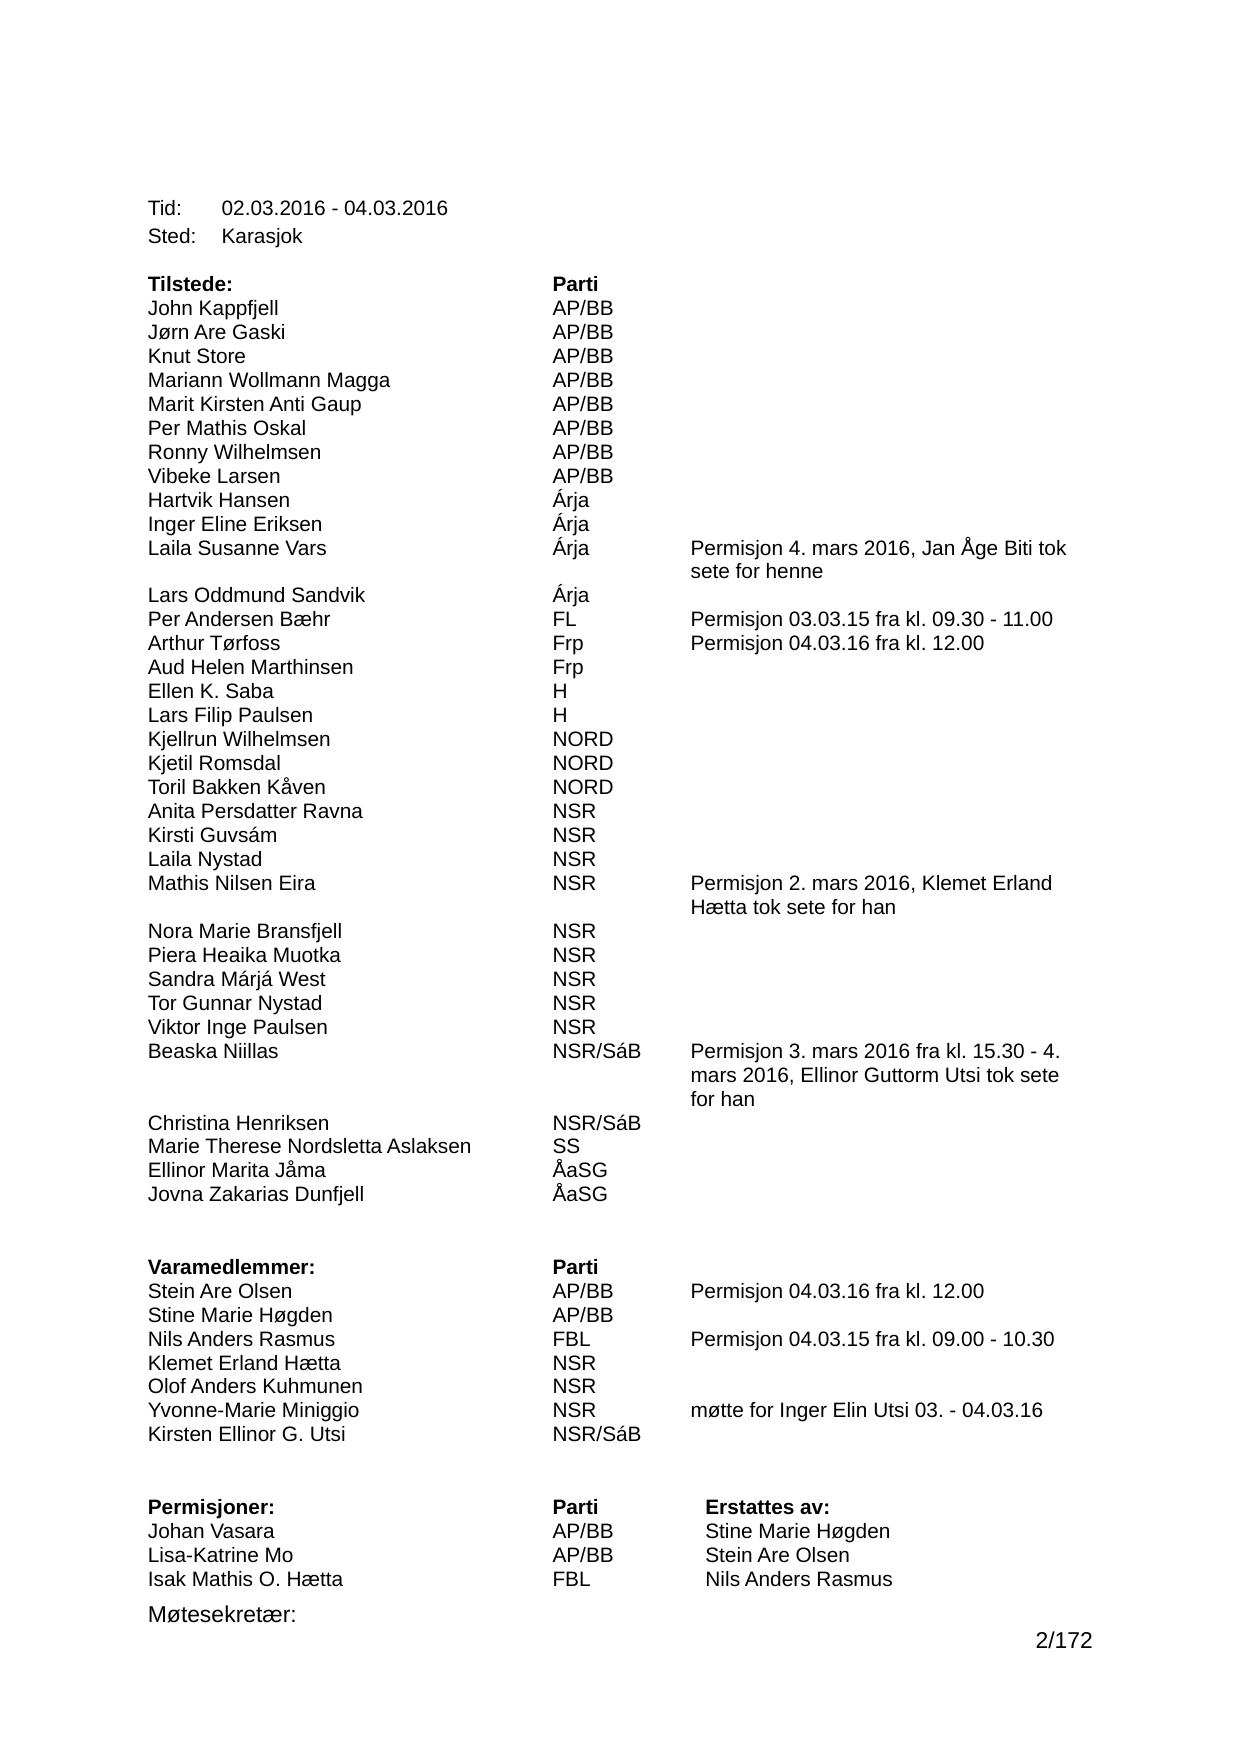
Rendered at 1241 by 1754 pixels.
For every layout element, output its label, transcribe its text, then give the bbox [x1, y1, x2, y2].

table_cell NSR [541, 1398, 679, 1422]
table_cell FL [541, 607, 679, 631]
table_cell Viktor Inge Paulsen [136, 1015, 541, 1038]
table_cell Marie Therese Nordsletta Aslaksen [136, 1134, 541, 1158]
table_cell Anita Persdatter Ravna [136, 799, 541, 823]
table_cell [679, 488, 1093, 511]
table_cell NSR [541, 967, 679, 991]
table_cell Vibeke Larsen [136, 464, 541, 487]
table_cell [679, 751, 1093, 775]
table_cell H [541, 679, 679, 703]
table_cell Per Andersen Bæhr [136, 607, 541, 631]
table_header Parti [541, 1495, 694, 1518]
table_cell Laila Nystad [136, 847, 541, 871]
table_cell [679, 943, 1093, 967]
table_cell [679, 392, 1093, 416]
table_cell Sandra Márjá West [136, 967, 541, 991]
table_cell NSR [541, 919, 679, 943]
table_cell Klemet Erland Hætta [136, 1350, 541, 1374]
table_cell AP/BB [541, 464, 679, 487]
table_header Parti [541, 272, 679, 296]
table_cell H [541, 703, 679, 727]
table_cell Ellinor Marita Jåma [136, 1158, 541, 1182]
table_cell Nora Marie Bransfjell [136, 919, 541, 943]
table_cell AP/BB [541, 296, 679, 320]
table_cell Frp [541, 655, 679, 679]
table_cell Frp [541, 631, 679, 655]
table_cell [679, 1350, 1093, 1374]
table_cell Hartvik Hansen [136, 488, 541, 511]
table_cell Kirsti Guvsám [136, 823, 541, 847]
table_cell [1004, 1566, 1093, 1590]
table_cell John Kappfjell [136, 296, 541, 320]
table_cell NORD [541, 751, 679, 775]
table_cell Marit Kirsten Anti Gaup [136, 392, 541, 416]
table_cell AP/BB [541, 344, 679, 368]
table_cell ÅaSG [541, 1158, 679, 1182]
table_cell NSR/SáB [541, 1110, 679, 1134]
table_cell Piera Heaika Muotka [136, 943, 541, 967]
table_cell [679, 1134, 1093, 1158]
table_cell [679, 655, 1093, 679]
table_cell NSR [541, 871, 679, 919]
table_cell Árja [541, 535, 679, 583]
text Tid: 02.03.2016 - 04.03.2016 Sted: Karasjok [148, 196, 1093, 247]
table_cell NSR/SáB [541, 1422, 679, 1446]
table_cell [1004, 1519, 1093, 1542]
table_cell Lisa-Katrine Mo [136, 1543, 541, 1566]
table_cell [679, 1110, 1093, 1134]
table_cell Olof Anders Kuhmunen [136, 1374, 541, 1398]
table_cell Beaska Niillas [136, 1039, 541, 1110]
table_cell NORD [541, 727, 679, 751]
table_cell Arthur Tørfoss [136, 631, 541, 655]
table_cell Aud Helen Marthinsen [136, 655, 541, 679]
table_cell Toril Bakken Kåven [136, 775, 541, 799]
table_cell NSR [541, 799, 679, 823]
table_cell Johan Vasara [136, 1519, 541, 1542]
table_cell Lars Oddmund Sandvik [136, 583, 541, 607]
table_cell AP/BB [541, 1543, 694, 1566]
table_cell Kirsten Ellinor G. Utsi [136, 1422, 541, 1446]
table_cell [679, 1158, 1093, 1182]
table_cell Stein Are Olsen [136, 1279, 541, 1302]
table_cell [679, 991, 1093, 1014]
table_cell [679, 511, 1093, 535]
table_cell Isak Mathis O. Hætta [136, 1566, 541, 1590]
table_cell Mariann Wollmann Magga [136, 368, 541, 392]
table_cell [679, 296, 1093, 320]
table_cell NSR [541, 1374, 679, 1398]
table_cell Stine Marie Høgden [136, 1303, 541, 1326]
table_cell [679, 727, 1093, 751]
table_header Varamedlemmer: [136, 1255, 541, 1278]
table_cell Stein Are Olsen [694, 1543, 1004, 1566]
table_cell møtte for Inger Elin Utsi 03. - 04.03.16 [679, 1398, 1093, 1422]
table_cell AP/BB [541, 392, 679, 416]
table_cell Laila Susanne Vars [136, 535, 541, 583]
table_cell [679, 320, 1093, 344]
table_cell NSR [541, 943, 679, 967]
table_cell NSR [541, 1015, 679, 1038]
table_cell Nils Anders Rasmus [136, 1326, 541, 1350]
table_header Parti [541, 1255, 679, 1278]
table_cell Jovna Zakarias Dunfjell [136, 1182, 541, 1206]
table_cell [679, 344, 1093, 368]
table_cell AP/BB [541, 368, 679, 392]
table_cell AP/BB [541, 440, 679, 463]
table_cell Tor Gunnar Nystad [136, 991, 541, 1014]
table_cell SS [541, 1134, 679, 1158]
table_cell Kjellrun Wilhelmsen [136, 727, 541, 751]
table_cell AP/BB [541, 1279, 679, 1302]
table_header [679, 272, 1093, 296]
table_cell [679, 967, 1093, 991]
table_cell Christina Henriksen [136, 1110, 541, 1134]
table_cell FBL [541, 1566, 694, 1590]
table_cell Permisjon 04.03.16 fra kl. 12.00 [679, 1279, 1093, 1302]
table_cell [679, 799, 1093, 823]
table_cell Permisjon 4. mars 2016, Jan Åge Biti tok sete for henne [679, 535, 1093, 583]
table_cell Kjetil Romsdal [136, 751, 541, 775]
table_cell [679, 679, 1093, 703]
table_cell Inger Eline Eriksen [136, 511, 541, 535]
table_cell [679, 775, 1093, 799]
table_cell Permisjon 3. mars 2016 fra kl. 15.30 - 4. mars 2016, Ellinor Guttorm Utsi tok sete for han [679, 1039, 1093, 1110]
table_cell [679, 416, 1093, 439]
table_header [679, 1255, 1093, 1278]
table_cell [679, 1422, 1093, 1446]
table_cell [679, 440, 1093, 463]
table_cell NSR [541, 847, 679, 871]
table_cell Permisjon 03.03.15 fra kl. 09.30 - 11.00 [679, 607, 1093, 631]
table_cell AP/BB [541, 1519, 694, 1542]
table_cell Nils Anders Rasmus [694, 1566, 1004, 1590]
table_cell Per Mathis Oskal [136, 416, 541, 439]
table_header Tilstede: [136, 272, 541, 296]
table_header Permisjoner: [136, 1495, 541, 1518]
table_cell NSR [541, 991, 679, 1014]
table_cell [679, 583, 1093, 607]
table_cell [679, 919, 1093, 943]
table_cell NSR/SáB [541, 1039, 679, 1110]
table_cell [679, 1303, 1093, 1326]
table_cell NSR [541, 1350, 679, 1374]
table_cell [679, 1015, 1093, 1038]
table_cell Árja [541, 488, 679, 511]
table_header [1004, 1495, 1093, 1518]
table_cell Permisjon 04.03.15 fra kl. 09.00 - 10.30 [679, 1326, 1093, 1350]
table_cell NSR [541, 823, 679, 847]
table_cell [679, 823, 1093, 847]
table_cell Knut Store [136, 344, 541, 368]
table_cell Ellen K. Saba [136, 679, 541, 703]
table_cell [679, 703, 1093, 727]
table_cell [679, 464, 1093, 487]
table_cell NORD [541, 775, 679, 799]
table_cell ÅaSG [541, 1182, 679, 1206]
table_cell Jørn Are Gaski [136, 320, 541, 344]
table_cell AP/BB [541, 1303, 679, 1326]
table_cell AP/BB [541, 416, 679, 439]
table_cell [679, 1374, 1093, 1398]
table_cell Árja [541, 583, 679, 607]
table_cell [679, 1182, 1093, 1206]
table_cell Lars Filip Paulsen [136, 703, 541, 727]
table_cell Árja [541, 511, 679, 535]
table_cell [679, 368, 1093, 392]
table_cell AP/BB [541, 320, 679, 344]
table_cell Permisjon 2. mars 2016, Klemet Erland Hætta tok sete for han [679, 871, 1093, 919]
table_cell [679, 847, 1093, 871]
table_cell FBL [541, 1326, 679, 1350]
table_cell Permisjon 04.03.16 fra kl. 12.00 [679, 631, 1093, 655]
table_cell Mathis Nilsen Eira [136, 871, 541, 919]
table_cell [1004, 1543, 1093, 1566]
table_cell Yvonne-Marie Miniggio [136, 1398, 541, 1422]
table_cell Stine Marie Høgden [694, 1519, 1004, 1542]
table_header Erstattes av: [694, 1495, 1004, 1518]
table_cell Ronny Wilhelmsen [136, 440, 541, 463]
